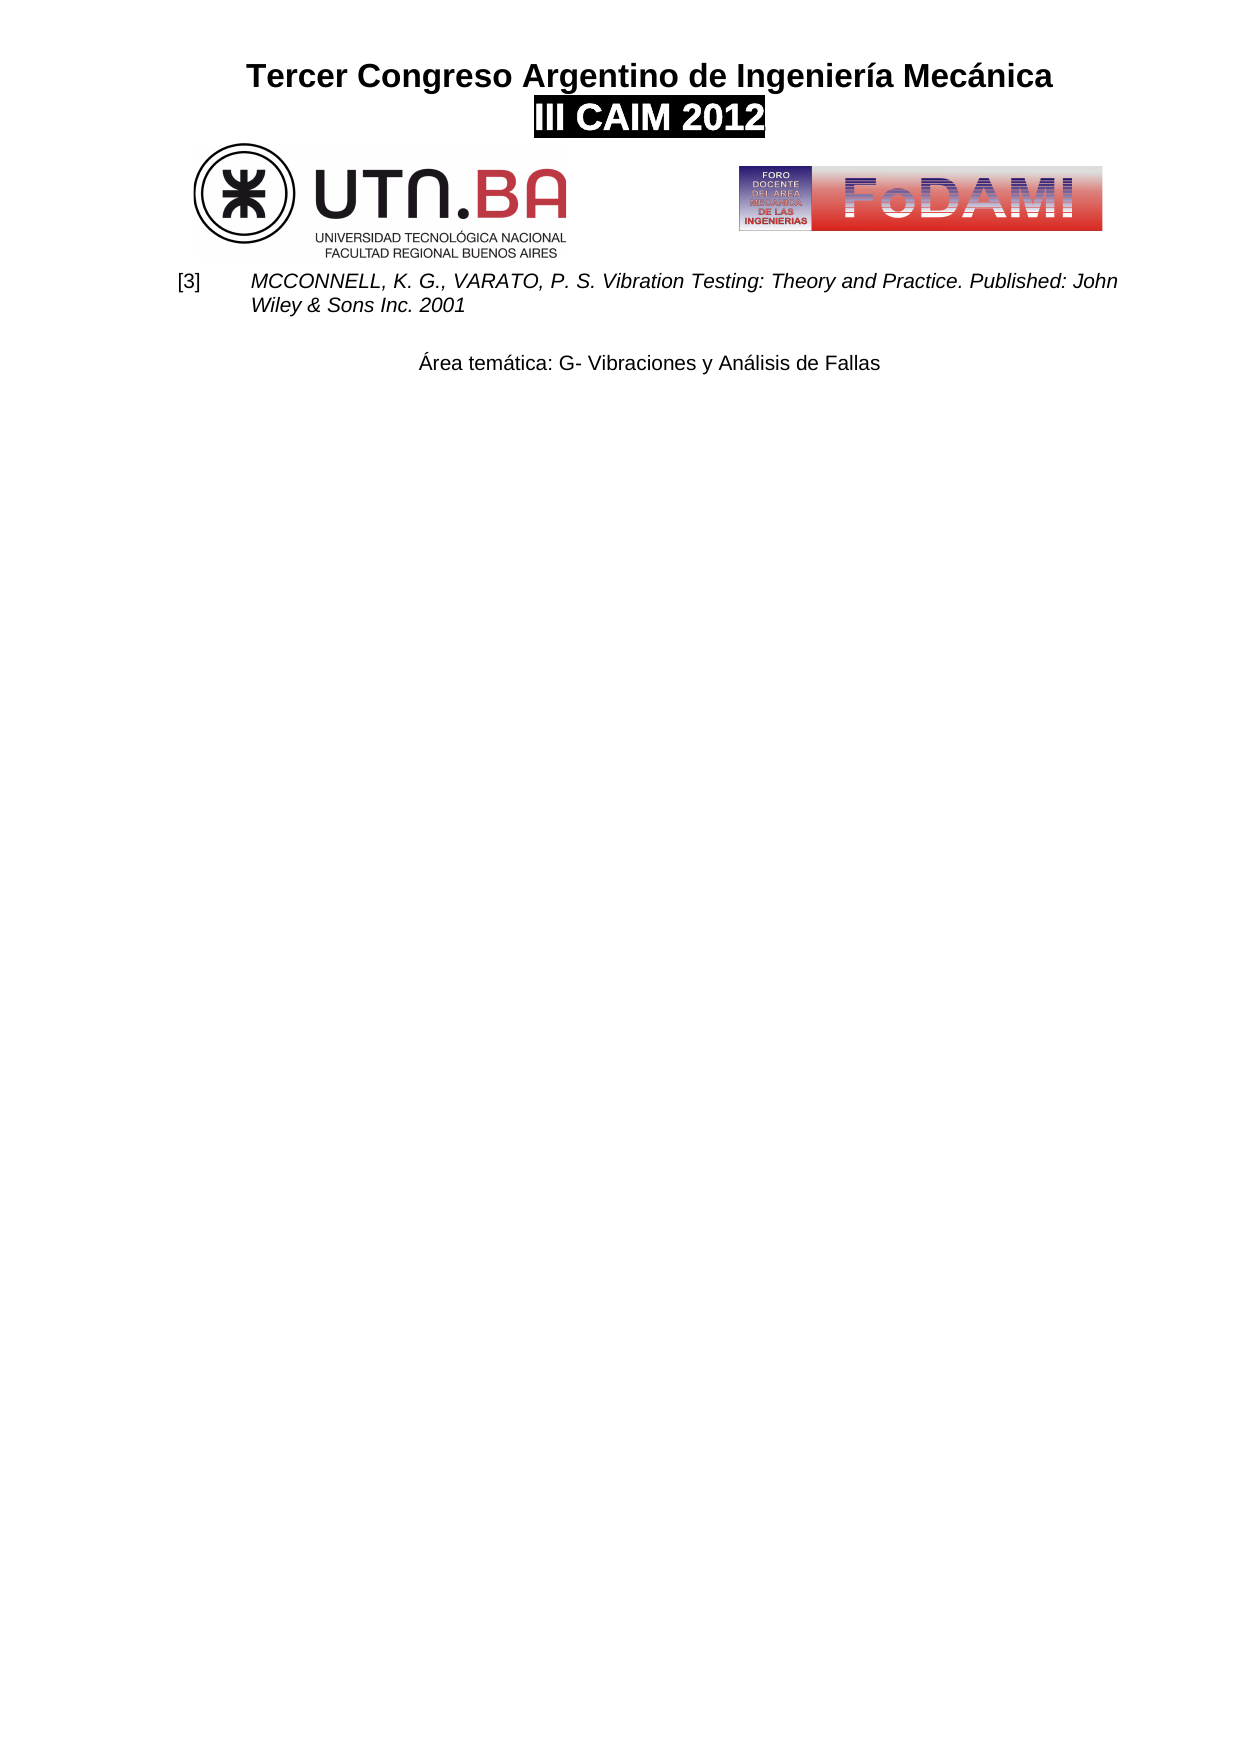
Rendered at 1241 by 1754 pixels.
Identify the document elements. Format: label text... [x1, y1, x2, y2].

picture [738, 166, 1103, 232]
text [3] MCCONNELL, K. G., VARATO, P. S. Vibration Testing: Theory and Practice. Published: John Wiley & Sons Inc. 2001 [177, 269, 1122, 317]
text Área temática: G- Vibraciones y Análisis de Fallas [177, 351, 1122, 374]
picture [193, 143, 567, 258]
